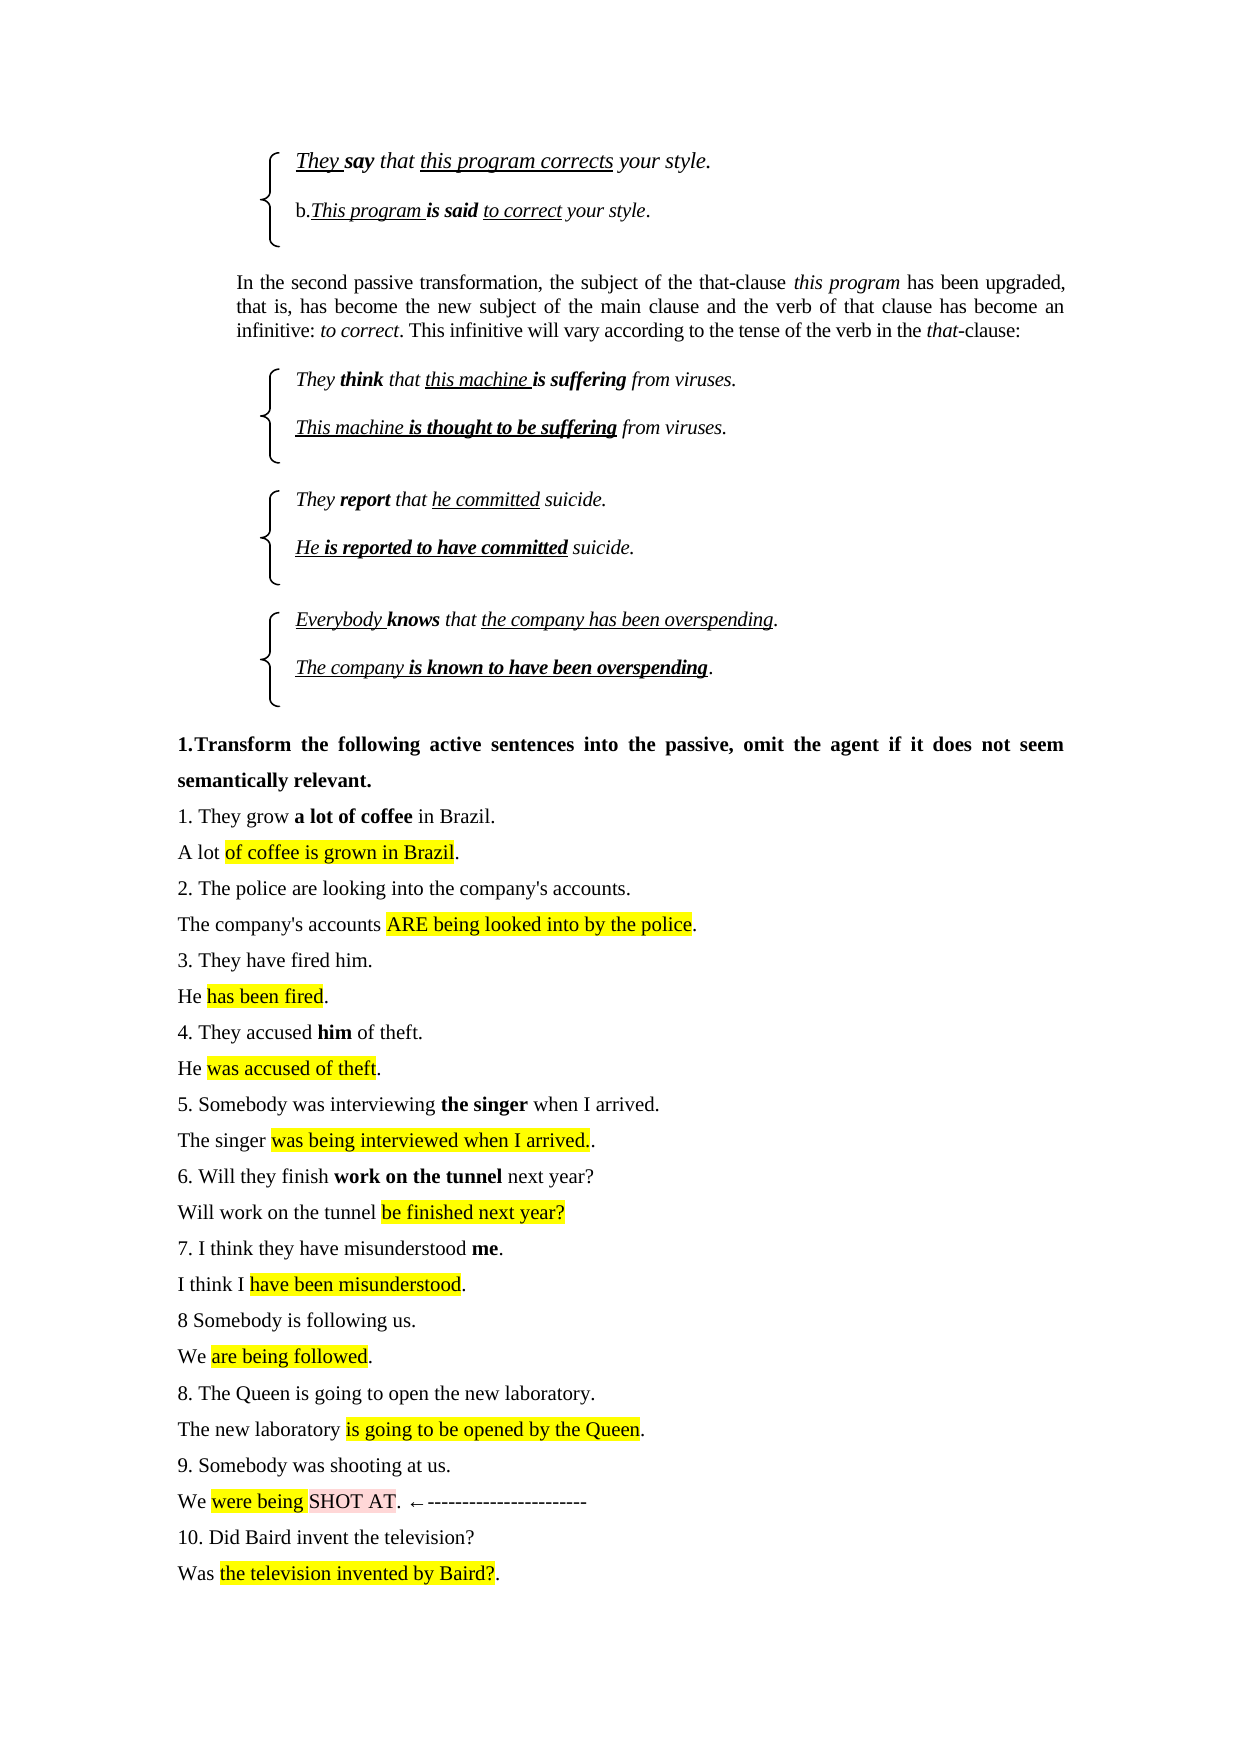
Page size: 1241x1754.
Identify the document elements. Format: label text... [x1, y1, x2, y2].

list 2. The police are looking into the company's accounts. [177, 876, 1065, 900]
text This machine is thought to be suffering from viruses. [295, 414, 1066, 439]
list Will work on the tunnel be finished next year? [177, 1200, 1065, 1224]
list The singer was being interviewed when I arrived.. [177, 1128, 1065, 1152]
list The new laboratory is going to be opened by the Queen. [177, 1417, 1065, 1441]
list He was accused of theft. [177, 1056, 1065, 1080]
text b.This program is said to correct your style. [295, 198, 1066, 222]
list Was the television invented by Baird?. [177, 1561, 1065, 1585]
list 4. They accused him of theft. [177, 1020, 1065, 1044]
text He is reported to have committed suicide. [295, 535, 1066, 559]
list 7. I think they have misunderstood me. [177, 1236, 1065, 1260]
text In the second passive transformation, the subject of the that-clause this program has been upgraded, that is, has become the new subject of the main clause and the verb of that clause has become an infinitive: to correct. This infinitive will vary according to the tense of the verb in the that-clause: [236, 270, 1066, 342]
list Transform the following active sentences into the passive, omit the agent if it does not seem semantically relevant. [177, 732, 1065, 792]
text Everybody knows that the company has been overspending. [295, 607, 1066, 631]
list 1. They grow a lot of coffee in Brazil. [177, 804, 1065, 828]
text They think that this machine is suffering from viruses. [295, 366, 1066, 391]
list 3. They have fired him. [177, 948, 1065, 972]
list 5. Somebody was interviewing the singer when I arrived. [177, 1092, 1065, 1116]
list 9. Somebody was shooting at us. [177, 1453, 1065, 1477]
list We were being SHOT AT. ←----------------------- [177, 1489, 1065, 1513]
list He has been fired. [177, 984, 1065, 1008]
text They say that this program corrects your style. [295, 148, 1066, 174]
text They report that he committed suicide. [295, 487, 1066, 511]
list 8. The Queen is going to open the new laboratory. [177, 1381, 1065, 1404]
list A lot of coffee is grown in Brazil. [177, 840, 1065, 864]
text The company is known to have been overspending. [295, 655, 1066, 679]
list We are being followed. [177, 1344, 1065, 1368]
list 8 Somebody is following us. [177, 1308, 1065, 1332]
list 10. Did Baird invent the television? [177, 1525, 1065, 1549]
list The company's accounts ARE being looked into by the police. [177, 912, 1065, 936]
list I think I have been misunderstood. [177, 1272, 1065, 1296]
list 6. Will they finish work on the tunnel next year? [177, 1164, 1065, 1188]
